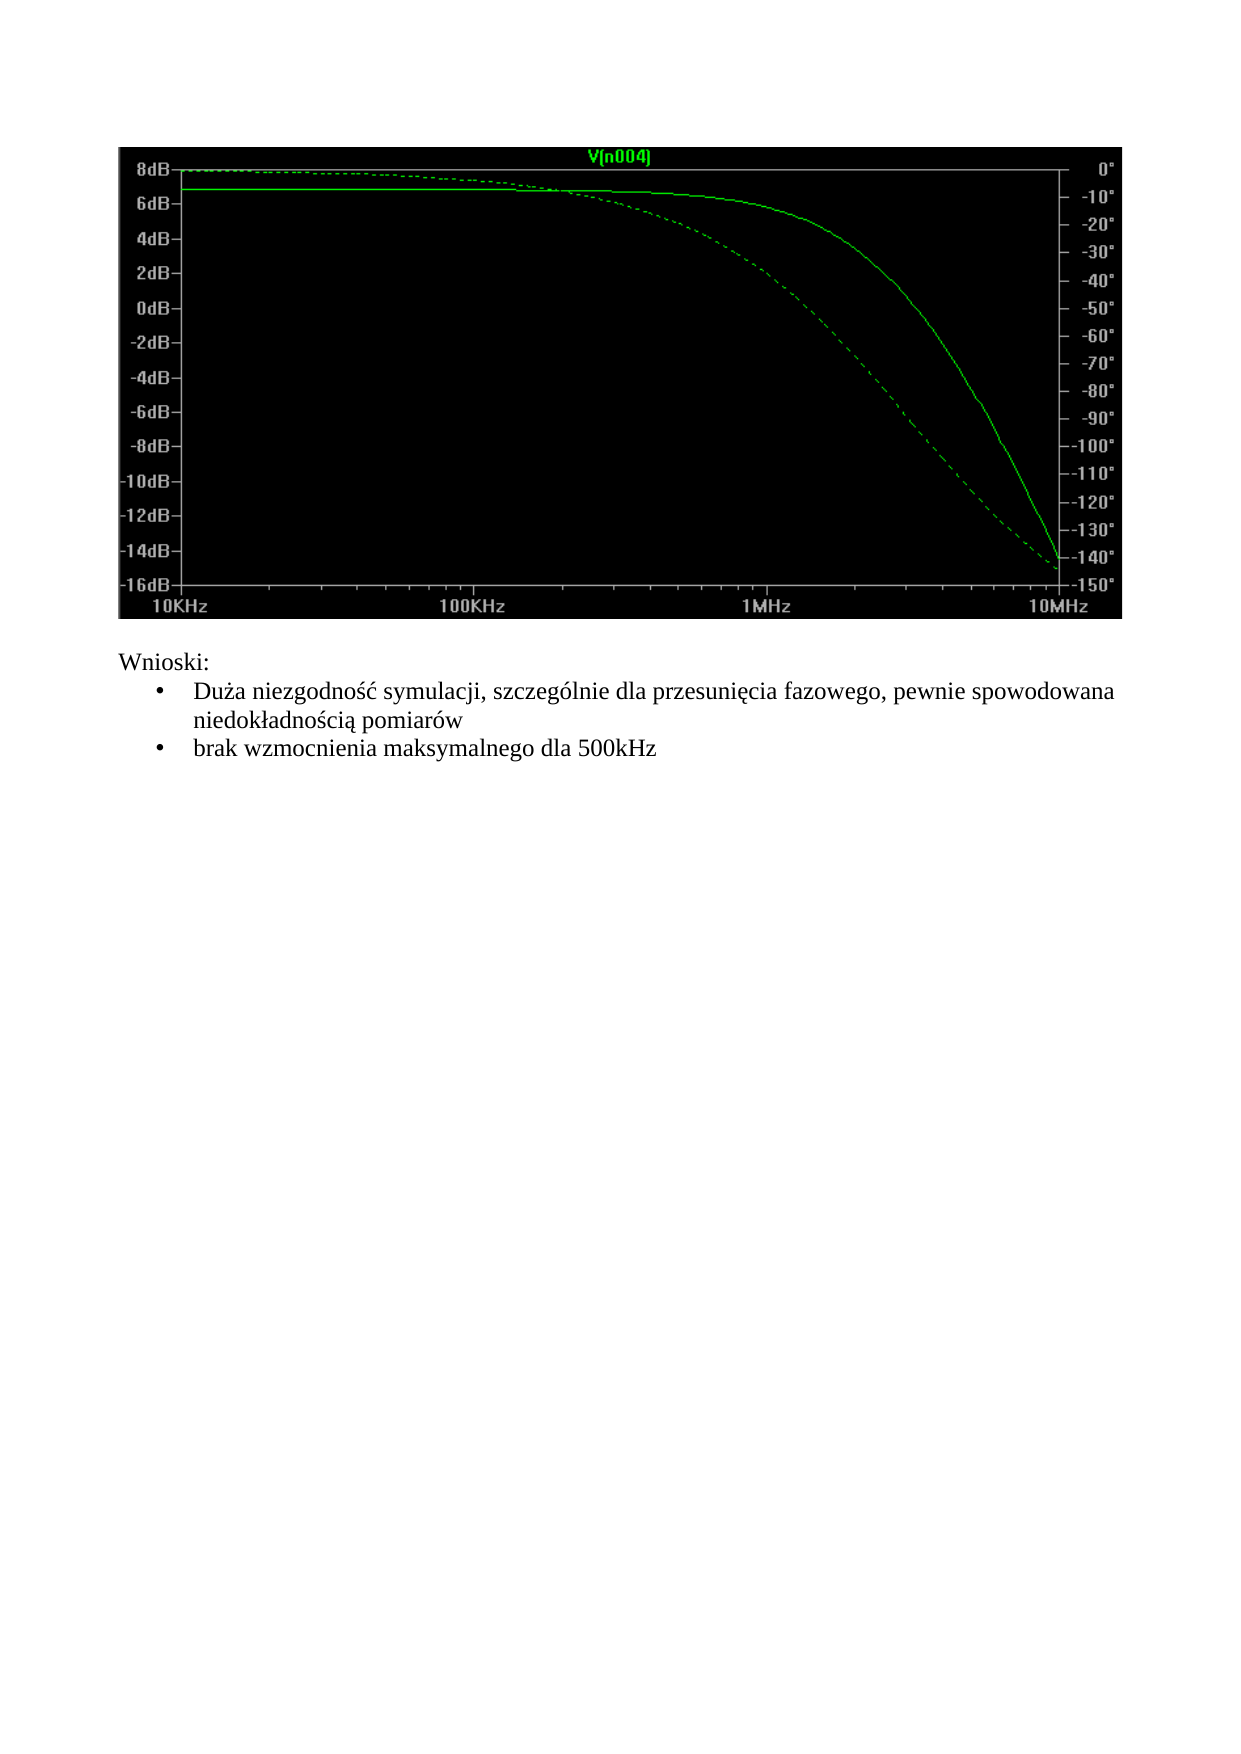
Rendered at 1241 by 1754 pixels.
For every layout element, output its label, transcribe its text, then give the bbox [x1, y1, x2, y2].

list brak wzmocnienia maksymalnego dla 500kHz [156, 733, 1122, 762]
picture [118, 147, 1123, 619]
text Wnioski: [118, 647, 1122, 676]
list Duża niezgodność symulacji, szczególnie dla przesunięcia fazowego, pewnie spowodowana niedokładnością pomiarów [156, 676, 1122, 733]
